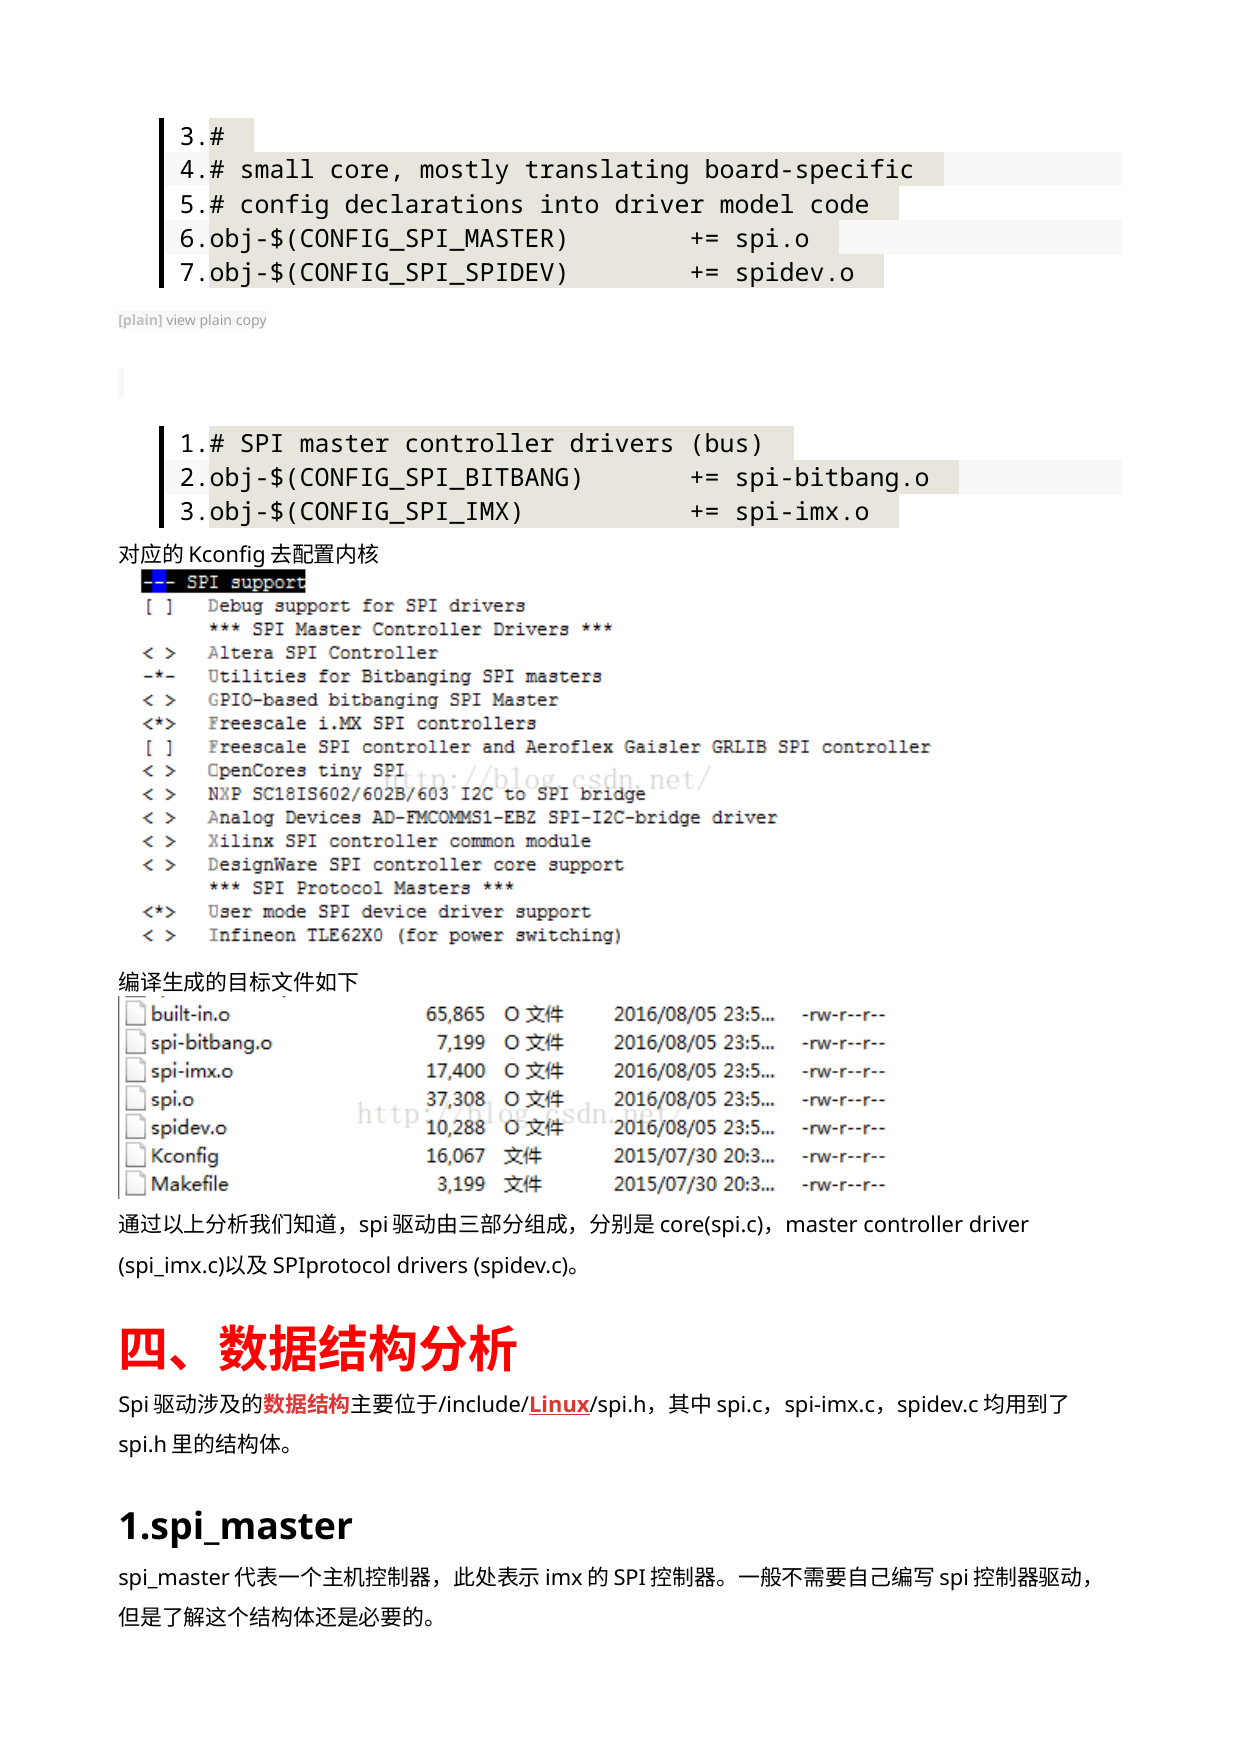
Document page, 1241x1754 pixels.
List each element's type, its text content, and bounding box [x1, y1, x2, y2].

list # small core, mostly translating board-specific [164, 152, 1122, 186]
list obj-$(CONFIG_SPI_SPIDEV) += spidev.o [164, 254, 1122, 288]
list # config declarations into driver model code [164, 186, 1122, 220]
list obj-$(CONFIG_SPI_BITBANG) += spi-bitbang.o [164, 460, 1122, 494]
list # SPI master controller drivers (bus) [164, 426, 1122, 460]
text spi_master代表一个主机控制器，此处表示imx的SPI控制器。一般不需要自己编写spi控制器驱动，但是了解这个结构体还是必要的。 [118, 1551, 1122, 1632]
picture [118, 568, 950, 957]
subtitle 四、数据结构分析 [118, 1320, 1122, 1378]
subtitle 1.spi_master [118, 1500, 1122, 1551]
text 对应的Kconfig去配置内核 [118, 528, 1122, 569]
text 编译生成的目标文件如下 [118, 956, 1122, 997]
picture [118, 996, 897, 1199]
text 通过以上分析我们知道，spi驱动由三部分组成，分别是core(spi.c)，master controller driver (spi_imx.c)以及SPIprotocol drivers (spidev.c)。 [118, 1198, 1122, 1280]
list obj-$(CONFIG_SPI_IMX) += spi-imx.o [164, 494, 1122, 528]
list # [164, 118, 1122, 152]
text Spi驱动涉及的数据结构主要位于/include/Linux/spi.h，其中spi.c，spi-imx.c，spidev.c均用到了spi.h里的结构体。 [118, 1378, 1122, 1459]
list obj-$(CONFIG_SPI_MASTER) += spi.o [164, 220, 1122, 254]
text [plain] view plain copy [118, 288, 1106, 329]
